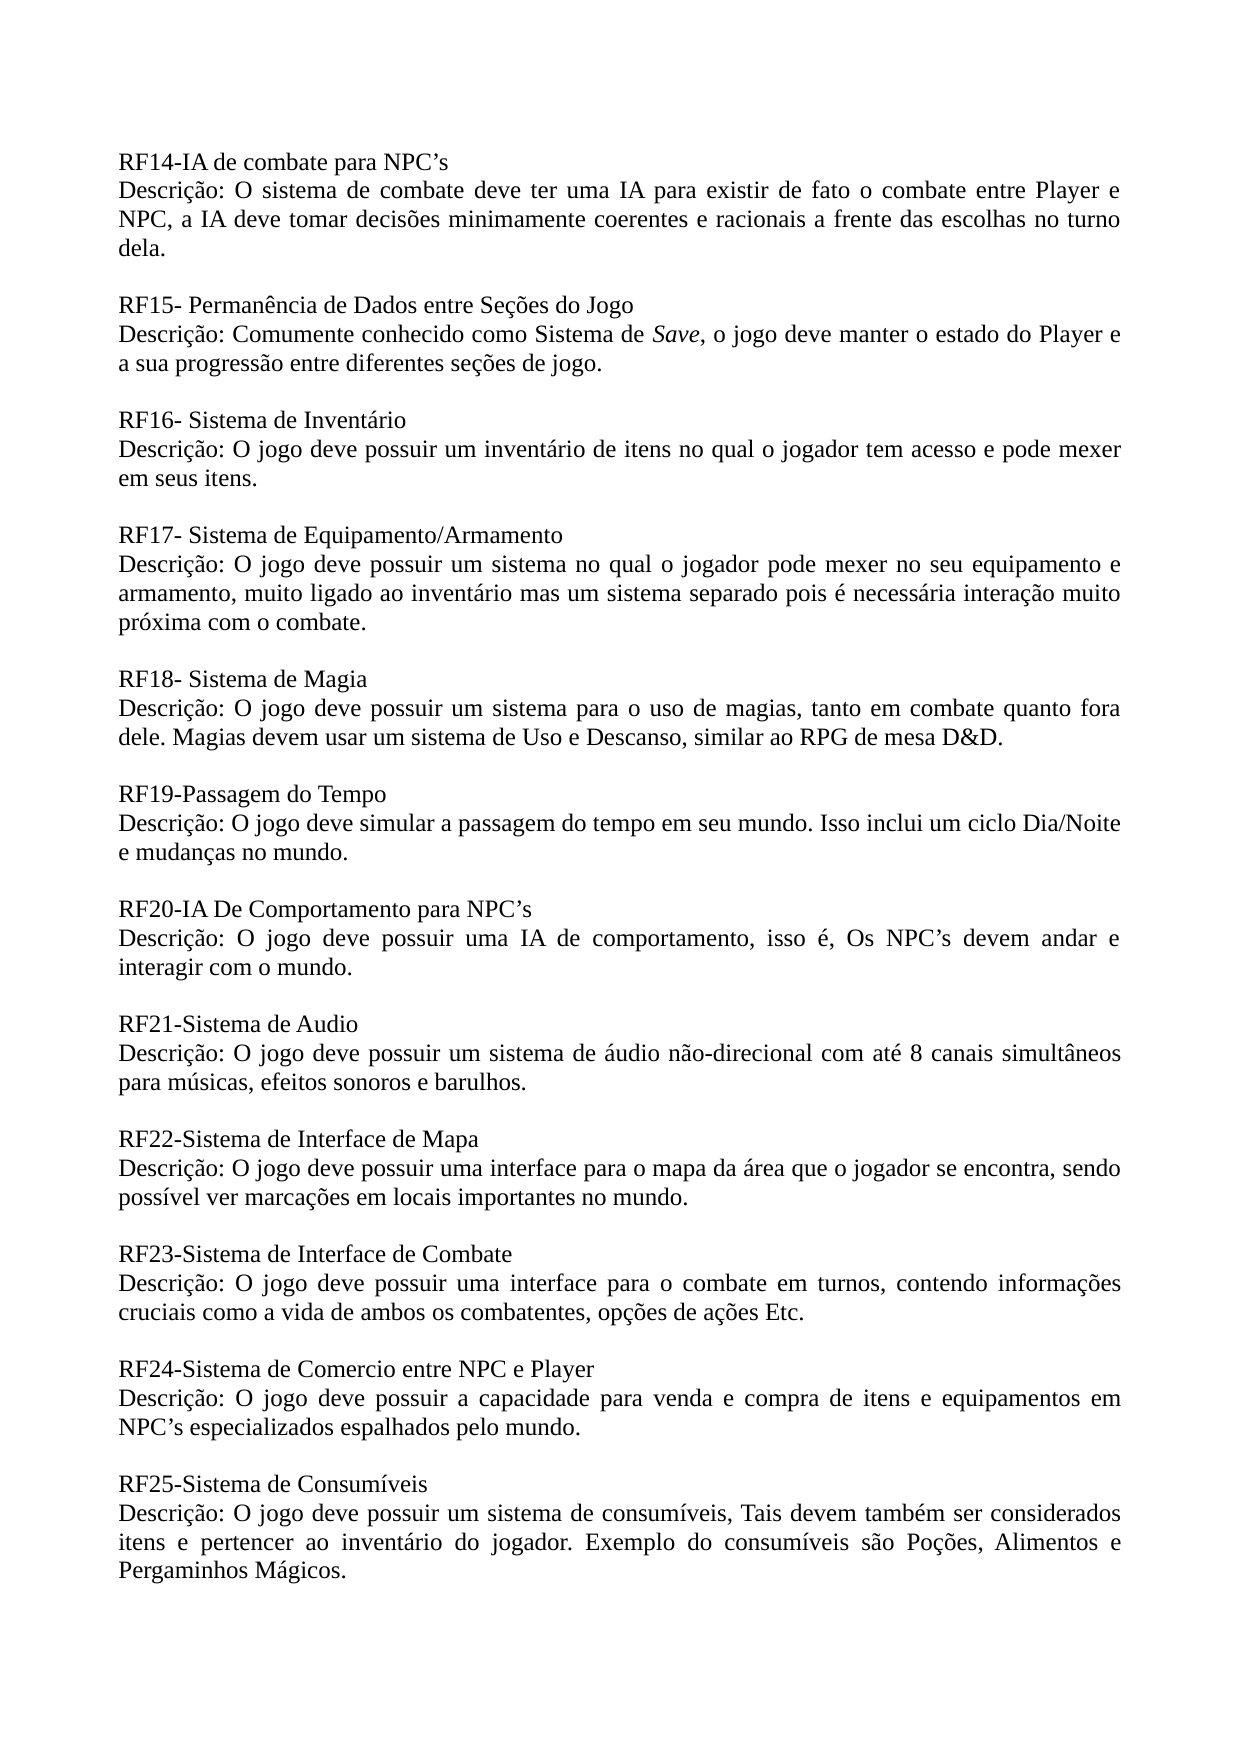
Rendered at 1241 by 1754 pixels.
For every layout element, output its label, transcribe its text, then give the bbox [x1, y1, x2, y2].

text Descrição: O jogo deve possuir uma interface para o combate em turnos, contendo informações cruciais como a vida de ambos os combatentes, opções de ações Etc. [118, 1268, 1122, 1326]
text RF20-IA De Comportamento para NPC’s [118, 894, 1122, 923]
text Descrição: O jogo deve possuir um inventário de itens no qual o jogador tem acesso e pode mexer em seus itens. [118, 434, 1122, 492]
text Descrição: O jogo deve possuir uma IA de comportamento, isso é, Os NPC’s devem andar e interagir com o mundo. [118, 923, 1122, 981]
text Descrição: O jogo deve possuir uma interface para o mapa da área que o jogador se encontra, sendo possível ver marcações em locais importantes no mundo. [118, 1153, 1122, 1211]
text RF24-Sistema de Comercio entre NPC e Player [118, 1354, 1122, 1383]
text RF23-Sistema de Interface de Combate [118, 1239, 1122, 1268]
text RF21-Sistema de Audio [118, 1009, 1122, 1038]
text Descrição: O jogo deve possuir um sistema para o uso de magias, tanto em combate quanto fora dele. Magias devem usar um sistema de Uso e Descanso, similar ao RPG de mesa D&D. [118, 693, 1122, 751]
text RF17- Sistema de Equipamento/Armamento [118, 521, 1122, 549]
text RF15- Permanência de Dados entre Seções do Jogo [118, 291, 1122, 319]
text RF25-Sistema de Consumíveis [118, 1469, 1122, 1498]
text RF18- Sistema de Magia [118, 664, 1122, 693]
text RF19-Passagem do Tempo [118, 779, 1122, 808]
text Descrição: O jogo deve possuir um sistema no qual o jogador pode mexer no seu equipamento e armamento, muito ligado ao inventário mas um sistema separado pois é necessária interação muito próxima com o combate. [118, 549, 1122, 636]
text RF14-IA de combate para NPC’s [118, 147, 1122, 176]
text Descrição: O jogo deve possuir um sistema de áudio não-direcional com até 8 canais simultâneos para músicas, efeitos sonoros e barulhos. [118, 1038, 1122, 1096]
text Descrição: O jogo deve possuir um sistema de consumíveis, Tais devem também ser considerados itens e pertencer ao inventário do jogador. Exemplo do consumíveis são Poções, Alimentos e Pergaminhos Mágicos. [118, 1498, 1122, 1584]
text Descrição: O jogo deve possuir a capacidade para venda e compra de itens e equipamentos em NPC’s especializados espalhados pelo mundo. [118, 1383, 1122, 1441]
text Descrição: Comumente conhecido como Sistema de Save, o jogo deve manter o estado do Player e a sua progressão entre diferentes seções de jogo. [118, 319, 1122, 377]
text Descrição: O jogo deve simular a passagem do tempo em seu mundo. Isso inclui um ciclo Dia/Noite e mudanças no mundo. [118, 808, 1122, 866]
text RF22-Sistema de Interface de Mapa [118, 1124, 1122, 1153]
text Descrição: O sistema de combate deve ter uma IA para existir de fato o combate entre Player e NPC, a IA deve tomar decisões minimamente coerentes e racionais a frente das escolhas no turno dela. [118, 176, 1122, 262]
text RF16- Sistema de Inventário [118, 406, 1122, 434]
